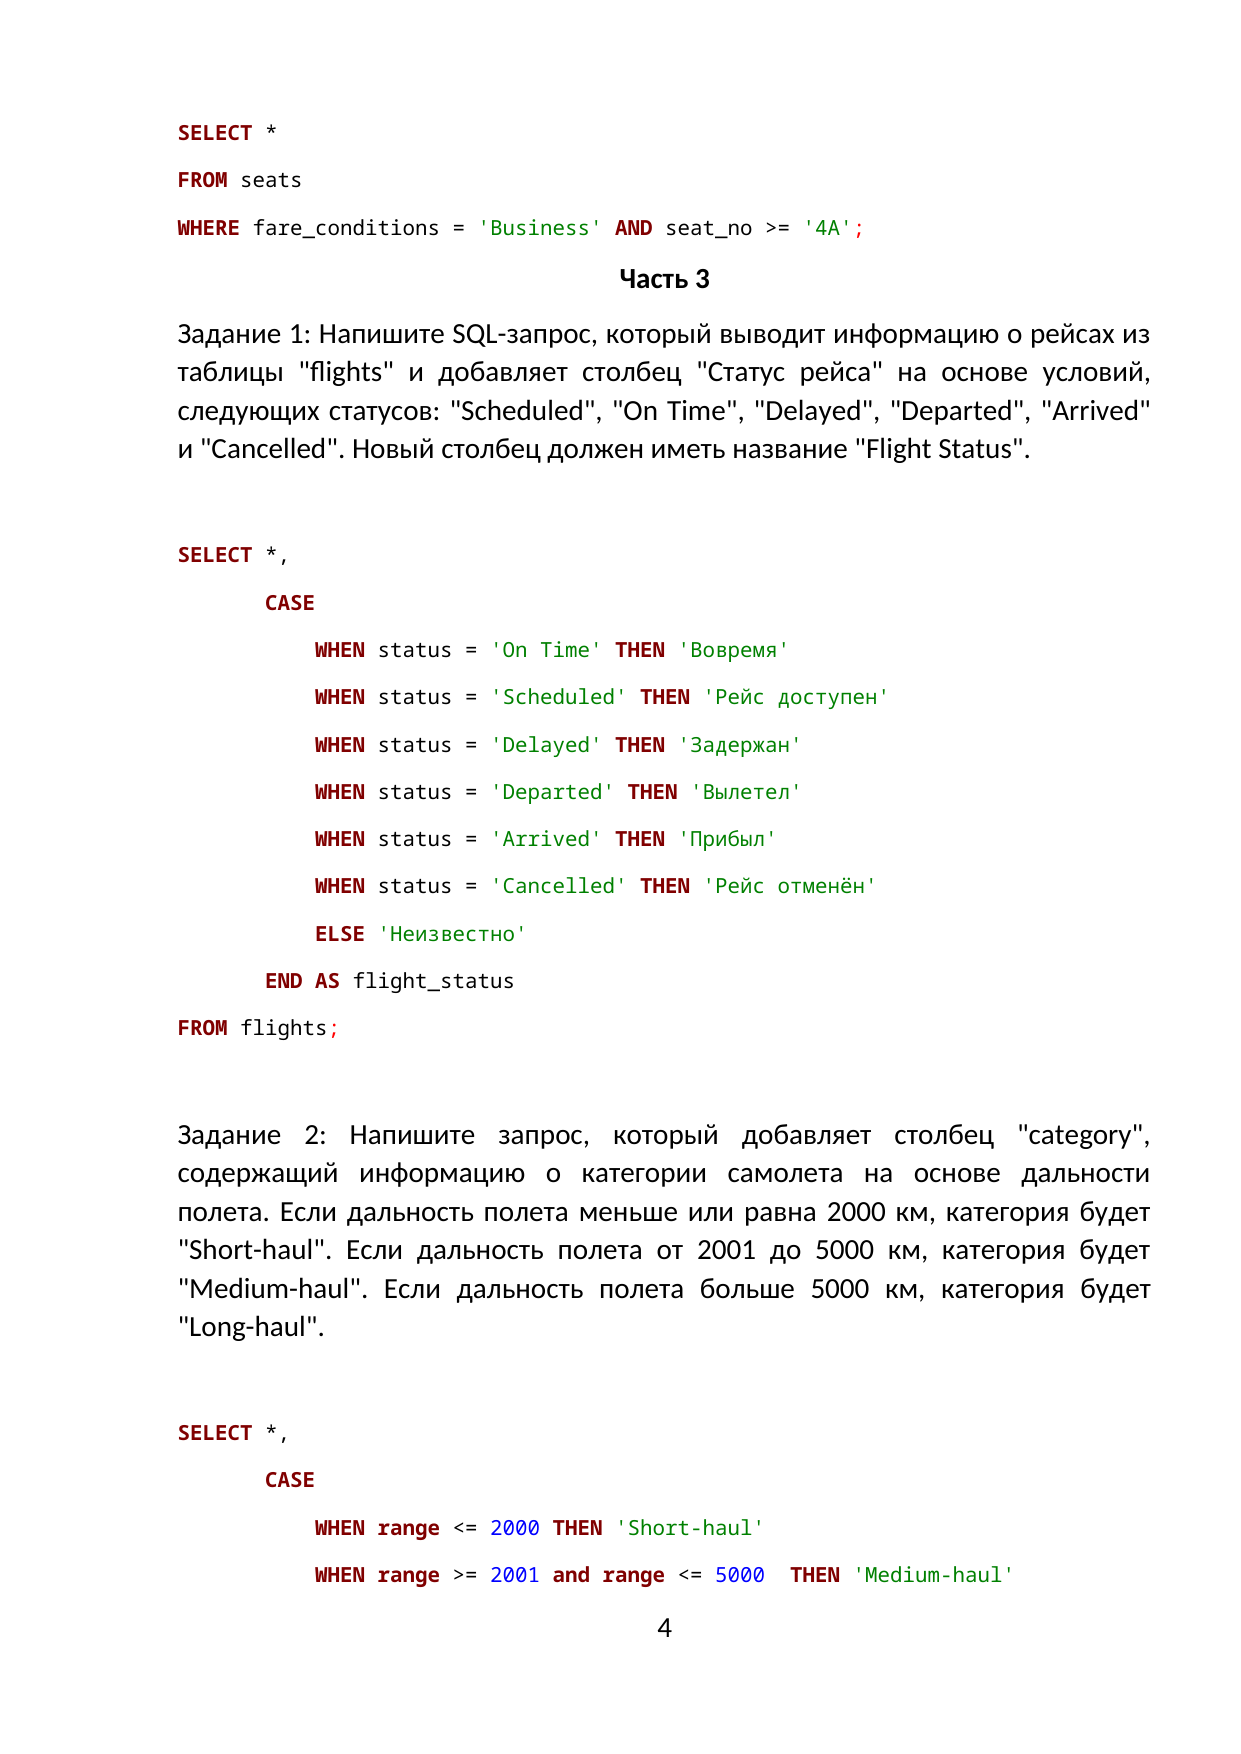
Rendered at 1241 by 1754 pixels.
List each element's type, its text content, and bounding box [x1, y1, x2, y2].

text Задание 2: Напишите запрос, который добавляет столбец "category", содержащий информацию о категории самолета на основе дальности полета. Если дальность полета меньше или равна 2000 км, категория будет "Short-haul". Если дальность полета от 2001 до 5000 км, категория будет "Medium-haul". Если дальность полета больше 5000 км, категория будет "Long-haul". [177, 1116, 1152, 1344]
text CASE [177, 1466, 1152, 1494]
text Часть 3 [177, 260, 1152, 296]
text ELSE 'Неизвестно' [177, 919, 1152, 947]
text WHEN range >= 2001 and range <= 5000 THEN 'Medium-haul' [177, 1560, 1152, 1589]
text WHEN status = 'Scheduled' THEN 'Рейс доступен' [177, 682, 1152, 711]
text SELECT *, [177, 1418, 1152, 1447]
text CASE [177, 588, 1152, 616]
text WHEN status = 'Delayed' THEN 'Задержан' [177, 730, 1152, 758]
text WHEN status = 'Departed' THEN 'Вылетел' [177, 777, 1152, 806]
text WHEN status = 'Arrived' THEN 'Прибыл' [177, 824, 1152, 853]
text SELECT * [177, 118, 1152, 147]
text SELECT *, [177, 541, 1152, 569]
text FROM flights; [177, 1013, 1152, 1042]
text Задание 1: Напишите SQL-запрос, который выводит информацию о рейсах из таблицы "flights" и добавляет столбец "Статус рейса" на основе условий, следующих статусов: "Scheduled", "On Time", "Delayed", "Departed", "Arrived" и "Cancelled". Новый столбец должен иметь название "Flight Status". [177, 315, 1152, 466]
text WHEN status = 'On Time' THEN 'Вовремя' [177, 635, 1152, 664]
text FROM seats [177, 165, 1152, 194]
text WHERE fare_conditions = 'Business' AND seat_no >= '4A'; [177, 213, 1152, 241]
text WHEN status = 'Cancelled' THEN 'Рейс отменён' [177, 872, 1152, 900]
text WHEN range <= 2000 THEN 'Short-haul' [177, 1513, 1152, 1541]
text END AS flight_status [177, 966, 1152, 995]
